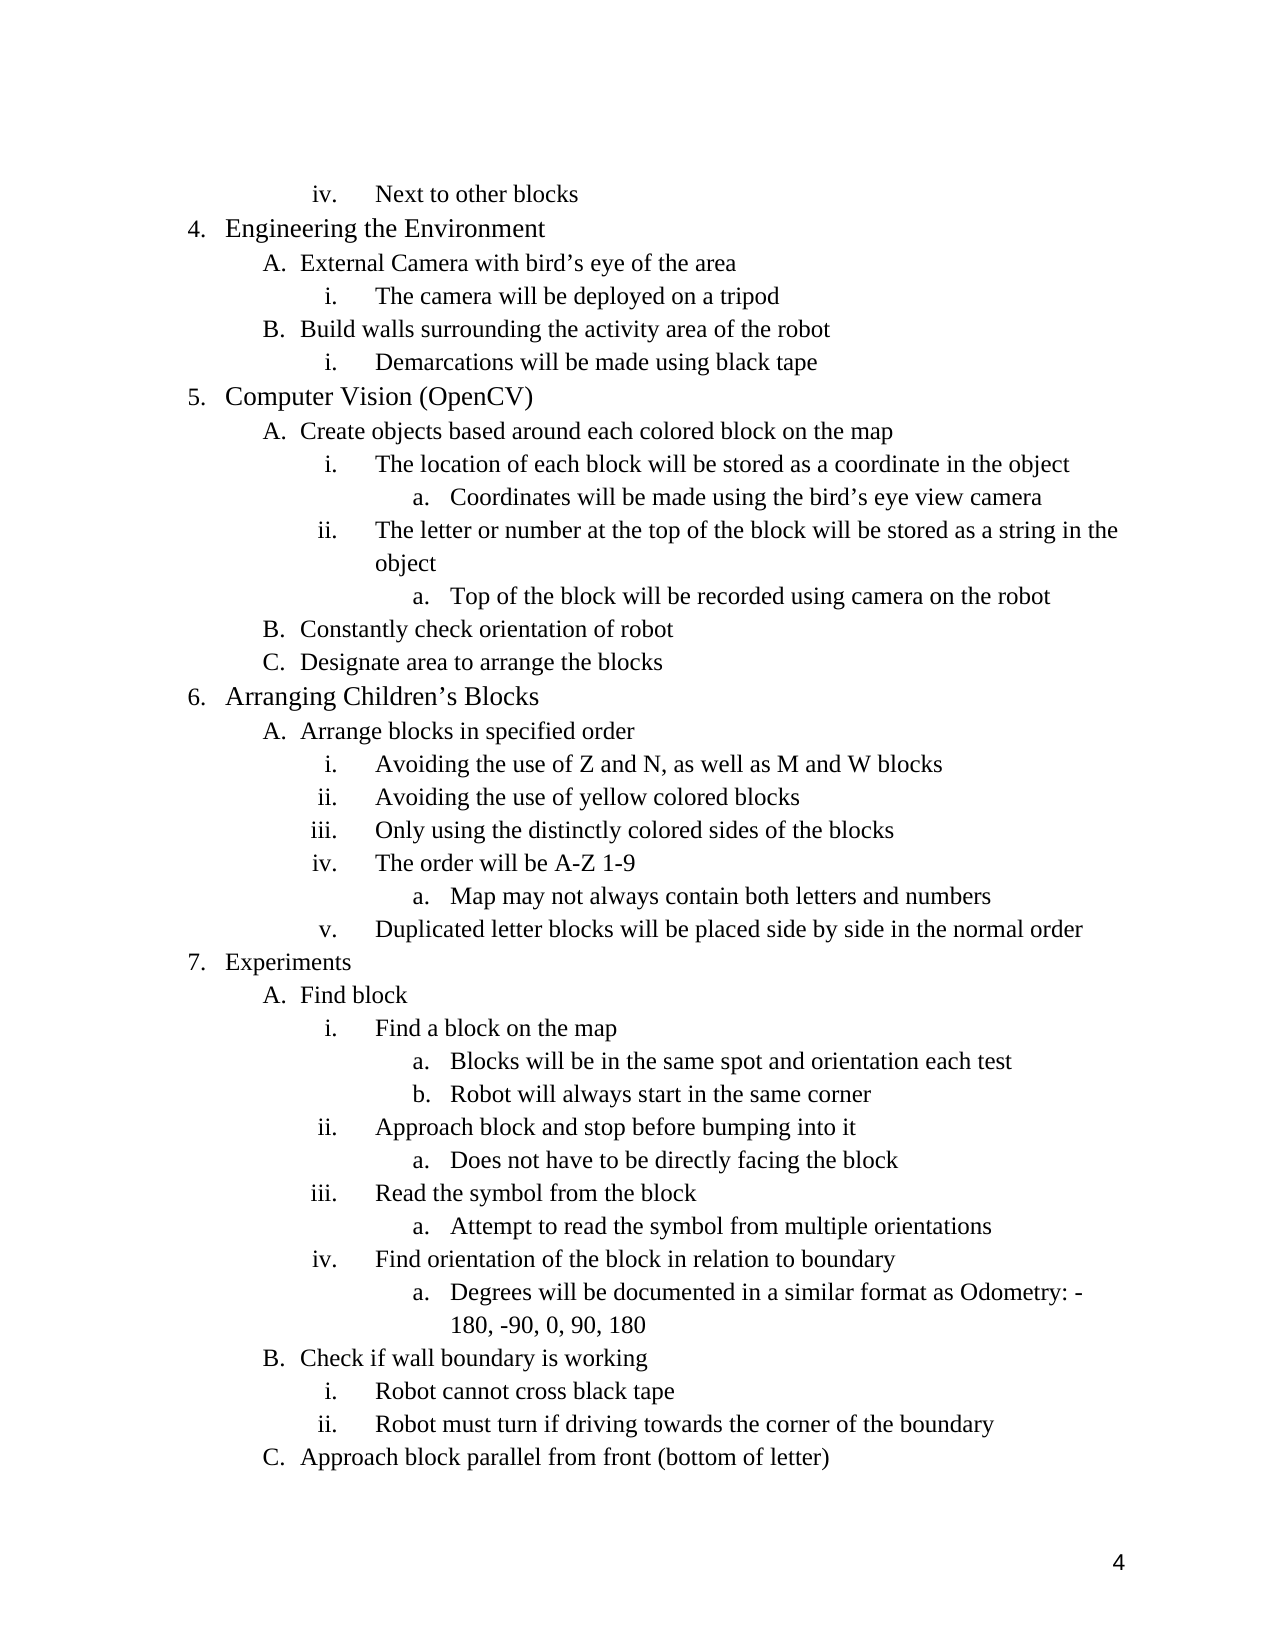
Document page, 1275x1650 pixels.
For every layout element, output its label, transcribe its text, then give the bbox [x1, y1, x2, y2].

list Approach block parallel from front (bottom of letter) [262, 1442, 1125, 1471]
list Check if wall boundary is working [262, 1343, 1125, 1372]
list Read the symbol from the block [337, 1178, 1125, 1207]
list Computer Vision (OpenCV) [187, 380, 1125, 411]
list Degrees will be documented in a similar format as Odometry: -180, -90, 0, 90, 180 [412, 1277, 1125, 1339]
list The camera will be deployed on a tripod [337, 281, 1125, 310]
list Only using the distinctly colored sides of the blocks [337, 815, 1125, 844]
list Create objects based around each colored block on the map [262, 416, 1125, 445]
list Does not have to be directly facing the block [412, 1145, 1125, 1174]
list Experiments [187, 947, 1125, 976]
list Find a block on the map [337, 1013, 1125, 1042]
list Duplicated letter blocks will be placed side by side in the normal order [337, 914, 1125, 943]
list Constantly check orientation of robot [262, 614, 1125, 643]
list Arranging Children’s Blocks [187, 680, 1125, 711]
list Demarcations will be made using black tape [337, 347, 1125, 376]
list Engineering the Environment [187, 212, 1125, 244]
list Arrange blocks in specified order [262, 716, 1125, 745]
list Approach block and stop before bumping into it [337, 1112, 1125, 1141]
list Next to other blocks [337, 179, 1125, 208]
list Avoiding the use of yellow colored blocks [337, 782, 1125, 811]
list Avoiding the use of Z and N, as well as M and W blocks [337, 749, 1125, 778]
list Blocks will be in the same spot and orientation each test [412, 1046, 1125, 1075]
list Find orientation of the block in relation to boundary [337, 1244, 1125, 1273]
list Build walls surrounding the activity area of the robot [262, 314, 1125, 343]
list Robot must turn if driving towards the corner of the boundary [337, 1409, 1125, 1438]
list Coordinates will be made using the bird’s eye view camera [412, 482, 1125, 511]
list Robot will always start in the same corner [412, 1079, 1125, 1108]
list The letter or number at the top of the block will be stored as a string in the object [337, 515, 1125, 577]
list The order will be A-Z 1-9 [337, 848, 1125, 877]
list Find block [262, 980, 1125, 1009]
list External Camera with bird’s eye of the area [262, 248, 1125, 277]
list Top of the block will be recorded using camera on the robot [412, 581, 1125, 610]
list Attempt to read the symbol from multiple orientations [412, 1211, 1125, 1240]
list Map may not always contain both letters and numbers [412, 881, 1125, 910]
list Designate area to arrange the blocks [262, 647, 1125, 676]
list Robot cannot cross black tape [337, 1376, 1125, 1405]
list The location of each block will be stored as a coordinate in the object [337, 449, 1125, 478]
